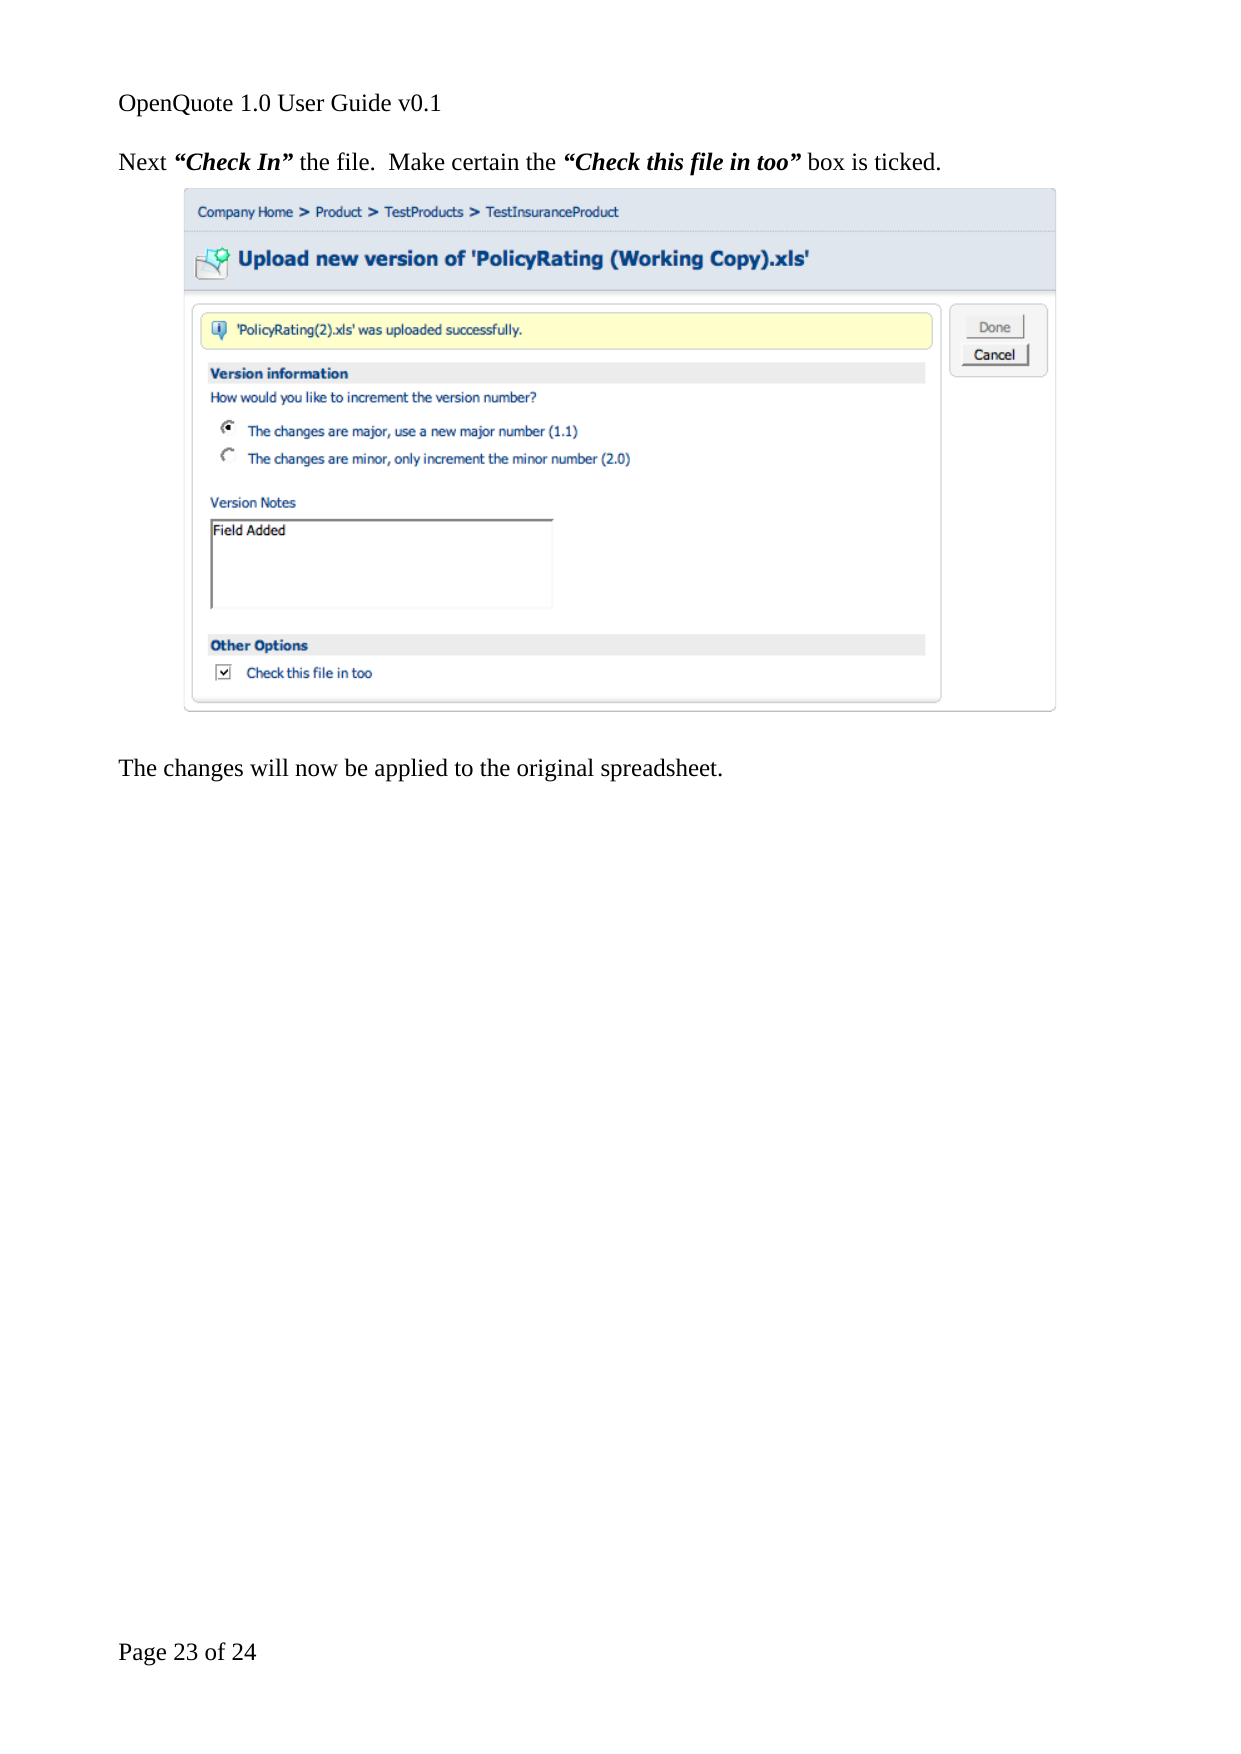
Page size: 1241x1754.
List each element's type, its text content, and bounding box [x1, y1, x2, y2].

picture [183, 188, 1057, 712]
text The changes will now be applied to the original spreadsheet. [118, 753, 1122, 782]
text Next “Check In” the file. Make certain the “Check this file in too” box is ticked. [118, 147, 1122, 176]
